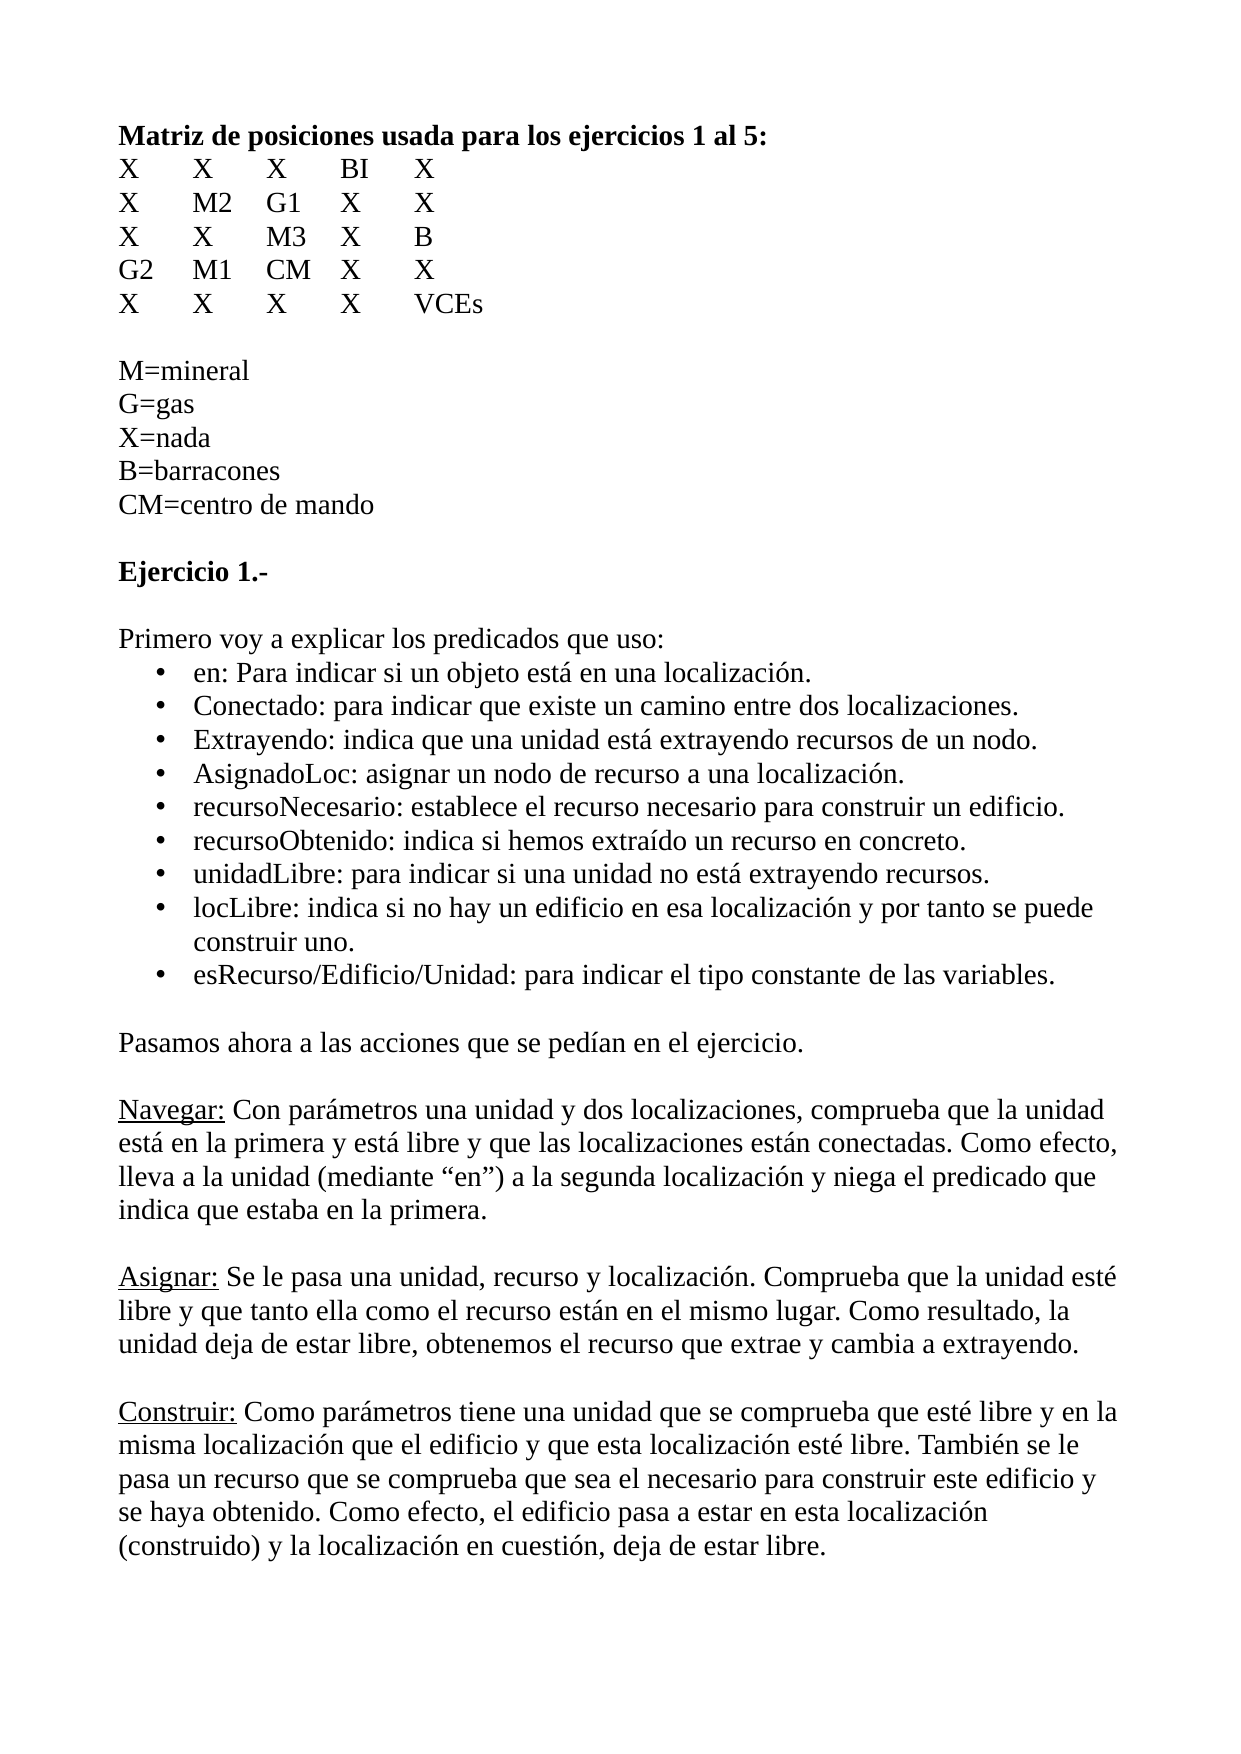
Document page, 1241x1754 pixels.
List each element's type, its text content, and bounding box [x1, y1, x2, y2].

text Navegar: Con parámetros una unidad y dos localizaciones, comprueba que la unidad está en la primera y está libre y que las localizaciones están conectadas. Como efecto, lleva a la unidad (mediante “en”) a la segunda localización y niega el predicado que indica que estaba en la primera. [118, 1092, 1122, 1226]
list Extrayendo: indica que una unidad está extrayendo recursos de un nodo. [156, 722, 1122, 756]
list esRecurso/Edificio/Unidad: para indicar el tipo constante de las variables. [156, 957, 1122, 991]
list AsignadoLoc: asignar un nodo de recurso a una localización. [156, 756, 1122, 789]
text X X M3 X B [118, 219, 1122, 252]
text X X X X VCEs [118, 286, 1122, 319]
list unidadLibre: para indicar si una unidad no está extrayendo recursos. [156, 857, 1122, 890]
list recursoNecesario: establece el recurso necesario para construir un edificio. [156, 789, 1122, 823]
text Asignar: Se le pasa una unidad, recurso y localización. Comprueba que la unidad esté libre y que tanto ella como el recurso están en el mismo lugar. Como resultado, la unidad deja de estar libre, obtenemos el recurso que extrae y cambia a extrayendo. [118, 1259, 1122, 1360]
text Primero voy a explicar los predicados que uso: [118, 621, 1122, 655]
text X M2 G1 X X [118, 185, 1122, 219]
text CM=centro de mando [118, 487, 1122, 521]
text B=barracones [118, 453, 1122, 487]
list en: Para indicar si un objeto está en una localización. [156, 655, 1122, 688]
text Matriz de posiciones usada para los ejercicios 1 al 5: [118, 118, 1122, 152]
text M=mineral [118, 353, 1122, 386]
list recursoObtenido: indica si hemos extraído un recurso en concreto. [156, 823, 1122, 857]
list locLibre: indica si no hay un edificio en esa localización y por tanto se puede construir uno. [156, 890, 1122, 957]
text Ejercicio 1.- [118, 554, 1122, 588]
text G=gas [118, 386, 1122, 420]
text G2 M1 CM X X [118, 252, 1122, 286]
text X X X BI X [118, 152, 1122, 185]
text Construir: Como parámetros tiene una unidad que se comprueba que esté libre y en la misma localización que el edificio y que esta localización esté libre. También se le pasa un recurso que se comprueba que sea el necesario para construir este edificio y se haya obtenido. Como efecto, el edificio pasa a estar en esta localización (construido) y la localización en cuestión, deja de estar libre. [118, 1394, 1122, 1561]
text Pasamos ahora a las acciones que se pedían en el ejercicio. [118, 1025, 1122, 1058]
text X=nada [118, 420, 1122, 453]
list Conectado: para indicar que existe un camino entre dos localizaciones. [156, 688, 1122, 722]
